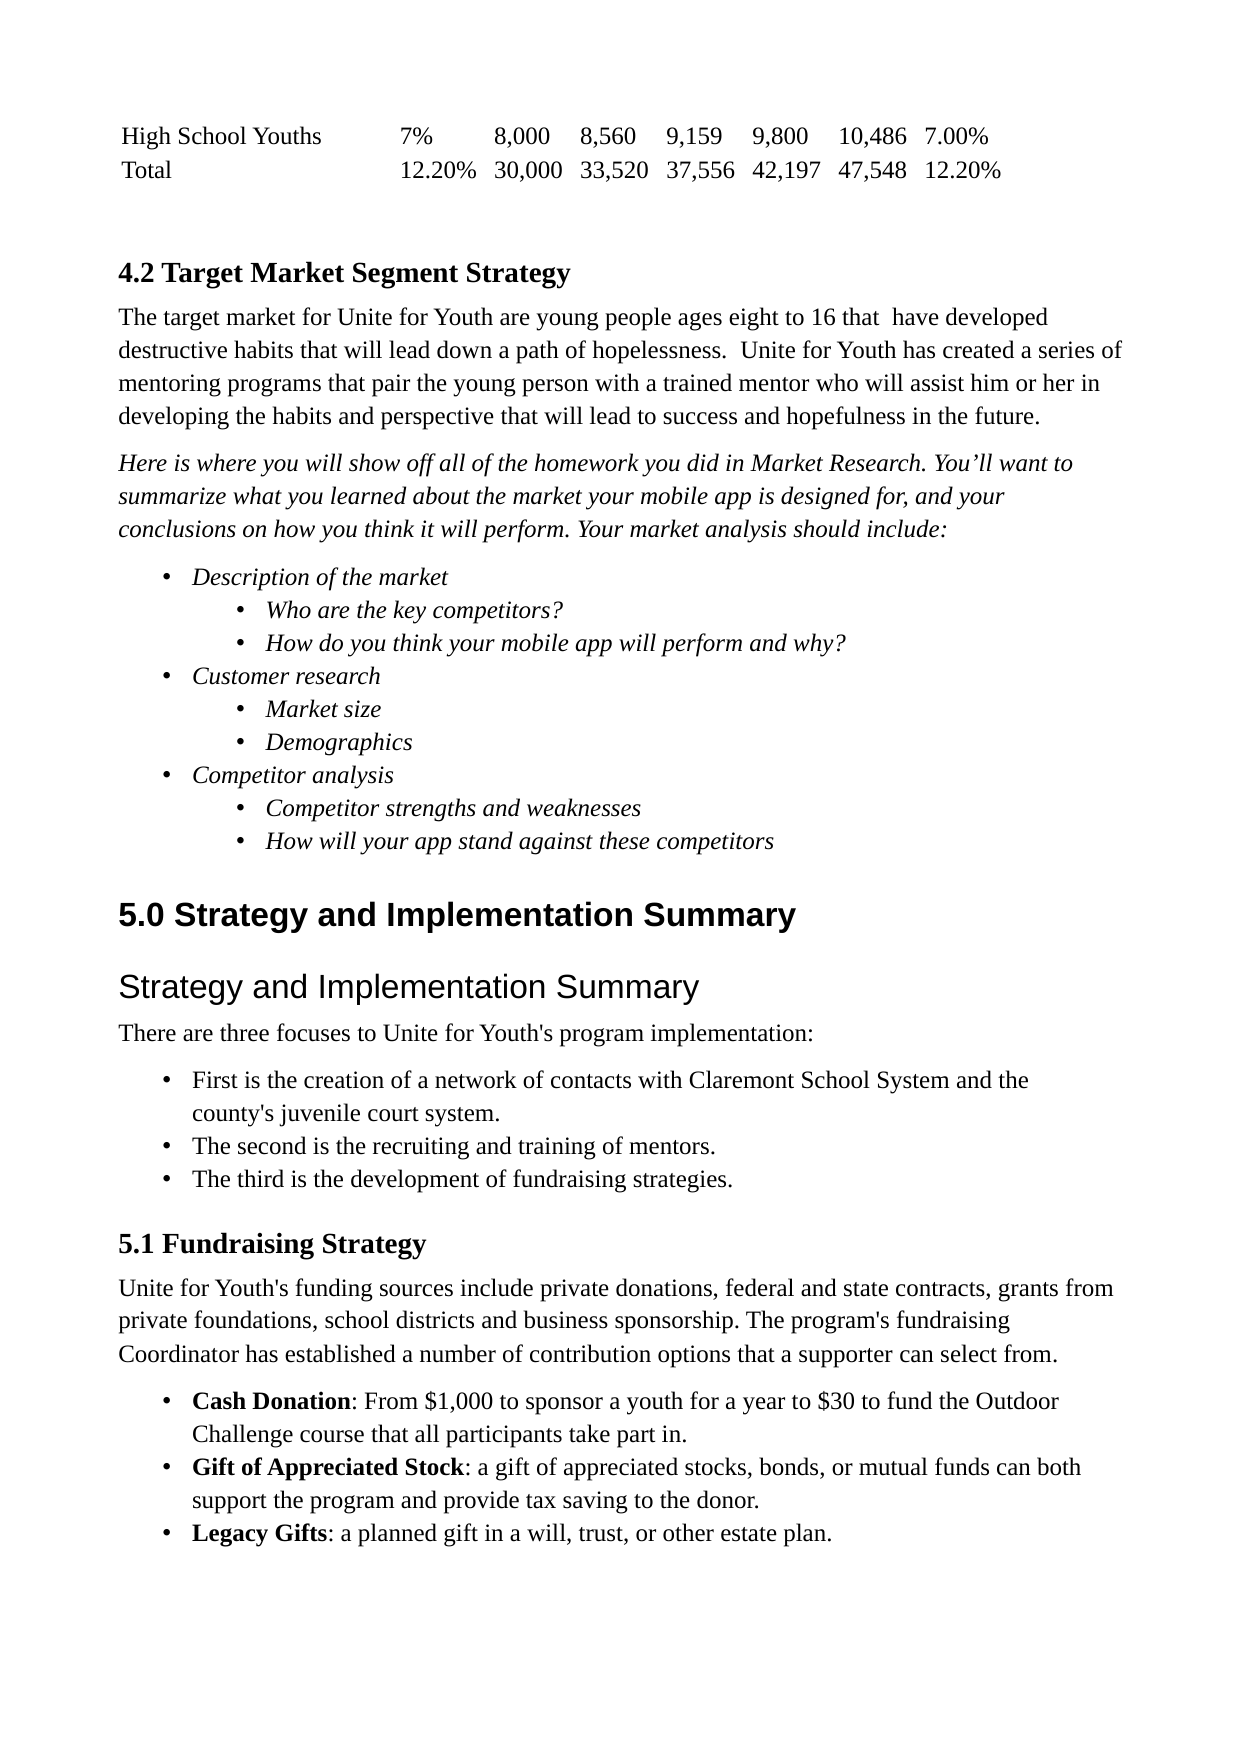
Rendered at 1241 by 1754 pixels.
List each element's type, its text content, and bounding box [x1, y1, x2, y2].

subtitle 5.1 Fundraising Strategy [118, 1227, 1122, 1260]
table_cell 10,486 [835, 118, 921, 153]
table_cell 7% [397, 118, 491, 153]
table_cell 12.20% [397, 153, 491, 187]
list The third is the development of fundraising strategies. [162, 1164, 1122, 1193]
table_cell 47,548 [835, 153, 921, 187]
table_cell 9,800 [749, 118, 835, 153]
subtitle Strategy and Implementation Summary [118, 967, 1122, 1005]
table_cell 12.20% [921, 153, 1020, 187]
list Competitor strengths and weaknesses [236, 793, 1122, 822]
list Customer research [162, 661, 1122, 690]
list Legacy Gifts: a planned gift in a will, trust, or other estate plan. [162, 1518, 1122, 1547]
table_cell High School Youths [118, 118, 397, 153]
list Description of the market [162, 562, 1122, 591]
text Unite for Youth's funding sources include private donations, federal and state contracts, grants from private foundations, school districts and business sponsorship. The program's fundraising Coordinator has established a number of contribution options that a supporter can select from. [118, 1273, 1122, 1367]
list Who are the key competitors? [236, 595, 1122, 624]
table_cell 8,560 [577, 118, 663, 153]
table_cell Total [118, 153, 397, 187]
list Gift of Appreciated Stock: a gift of appreciated stocks, bonds, or mutual funds can both support the program and provide tax saving to the donor. [162, 1452, 1122, 1514]
subtitle 4.2 Target Market Segment Strategy [118, 256, 1122, 289]
list Market size [236, 694, 1122, 723]
list Demographics [236, 727, 1122, 756]
list The second is the recruiting and training of mentors. [162, 1131, 1122, 1160]
table_cell 8,000 [491, 118, 577, 153]
list Cash Donation: From $1,000 to sponsor a youth for a year to $30 to fund the Outdoor Challenge course that all participants take part in. [162, 1386, 1122, 1448]
list Competitor analysis [162, 760, 1122, 789]
list How will your app stand against these competitors [236, 826, 1122, 855]
table_cell 33,520 [577, 153, 663, 187]
list How do you think your mobile app will perform and why? [236, 628, 1122, 657]
table_cell 42,197 [749, 153, 835, 187]
subtitle 5.0 Strategy and Implementation Summary [118, 894, 1122, 933]
table_cell 37,556 [663, 153, 749, 187]
text Here is where you will show off all of the homework you did in Market Research. You’ll want to summarize what you learned about the market your mobile app is designed for, and your conclusions on how you think it will perform. Your market analysis should include: [118, 448, 1122, 543]
table_cell 30,000 [491, 153, 577, 187]
text The target market for Unite for Youth are young people ages eight to 16 that have developed destructive habits that will lead down a path of hopelessness. Unite for Youth has created a series of mentoring programs that pair the young person with a trained mentor who will assist him or her in developing the habits and perspective that will lead to success and hopefulness in the future. [118, 302, 1122, 429]
table_cell 9,159 [663, 118, 749, 153]
table_cell 7.00% [921, 118, 1020, 153]
text There are three focuses to Unite for Youth's program implementation: [118, 1018, 1122, 1046]
list First is the creation of a network of contacts with Claremont School System and the county's juvenile court system. [162, 1065, 1122, 1127]
